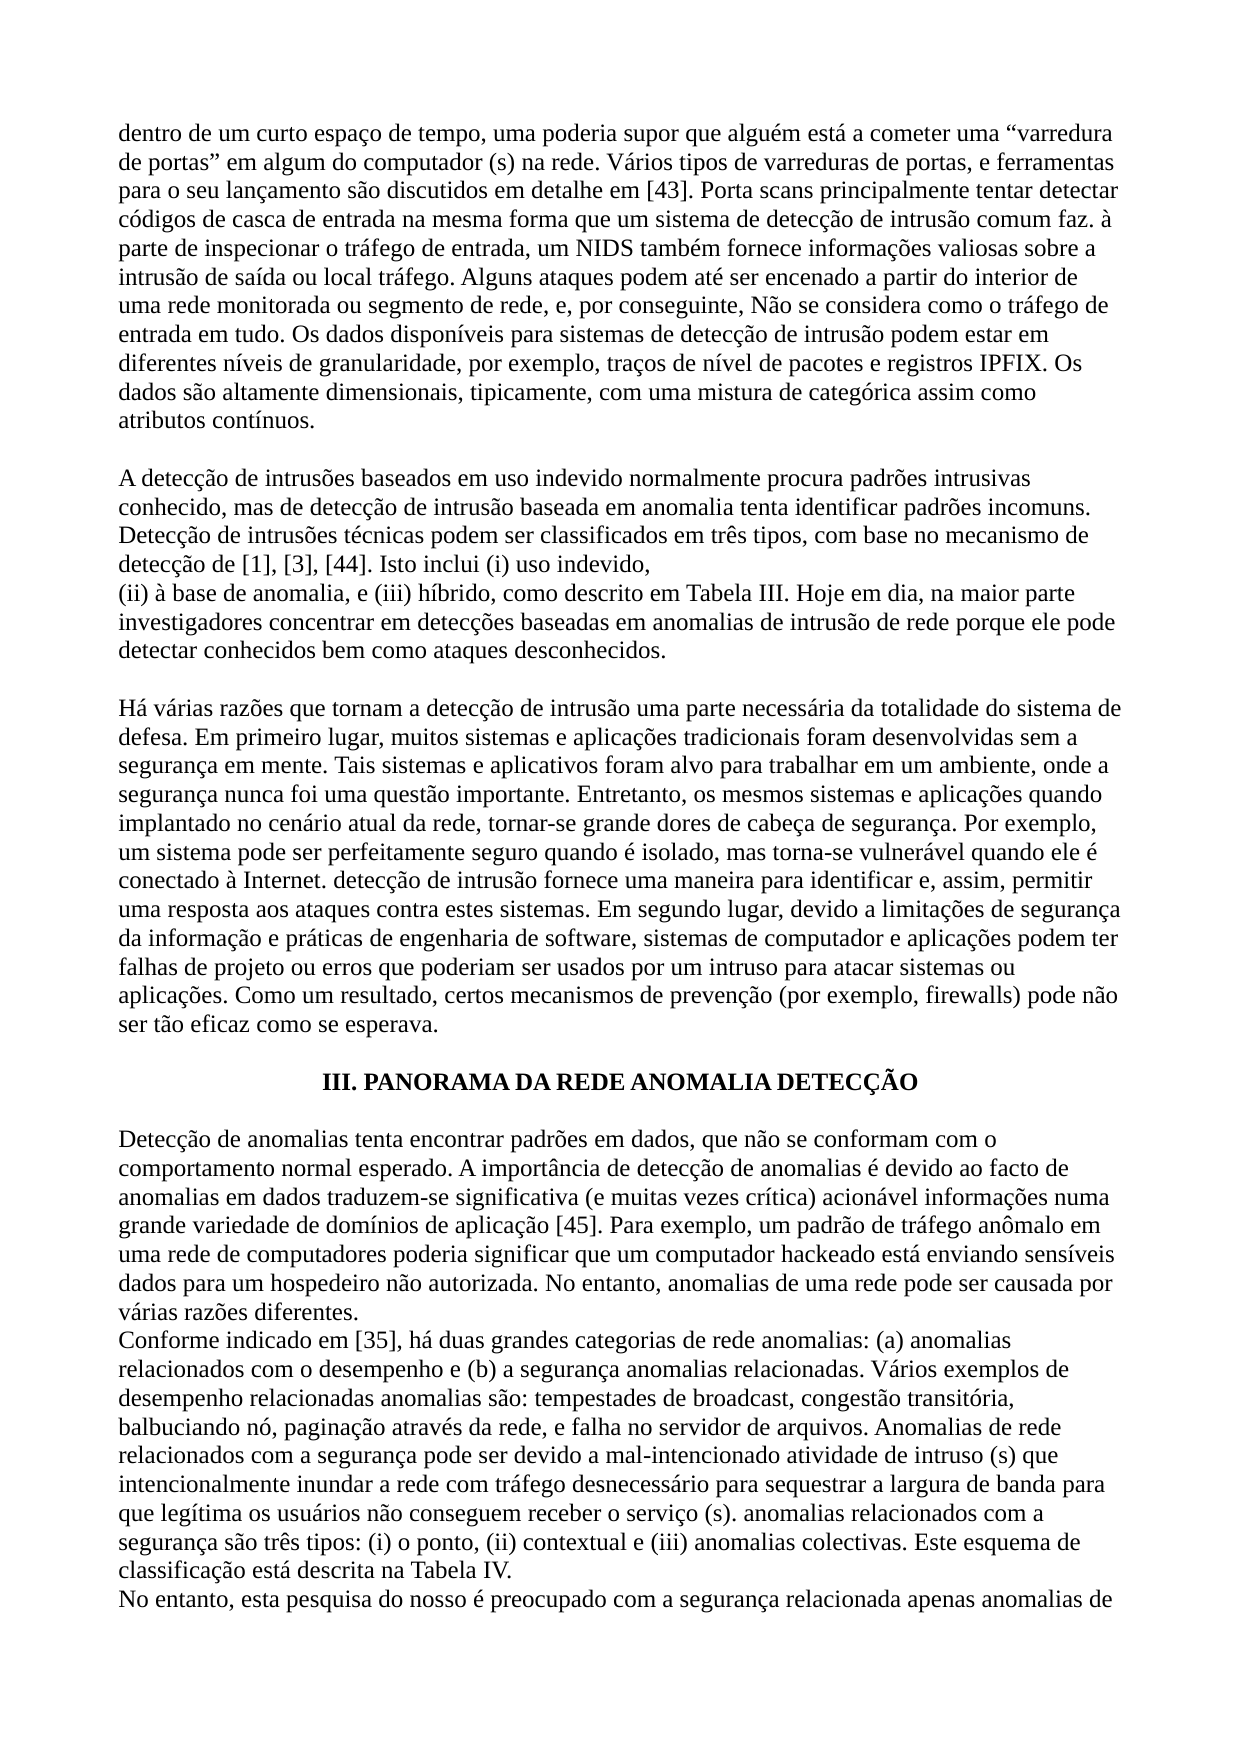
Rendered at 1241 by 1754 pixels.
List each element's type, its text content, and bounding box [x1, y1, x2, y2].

text A detecção de intrusões baseados em uso indevido normalmente procura padrões intrusivas conhecido, mas de detecção de intrusão baseada em anomalia tenta identificar padrões incomuns. Detecção de intrusões técnicas podem ser classificados em três tipos, com base no mecanismo de detecção de [1], [3], [44]. Isto inclui (i) uso indevido, [118, 463, 1122, 578]
text No entanto, esta pesquisa do nosso é preocupado com a segurança relacionada apenas anomalias de [118, 1584, 1122, 1613]
text Detecção de anomalias tenta encontrar padrões em dados, que não se conformam com o comportamento normal esperado. A importância de detecção de anomalias é devido ao facto de anomalias em dados traduzem-se significativa (e muitas vezes crítica) acionável informações numa grande variedade de domínios de aplicação [45]. Para exemplo, um padrão de tráfego anômalo em uma rede de computadores poderia significar que um computador hackeado está enviando sensíveis dados para um hospedeiro não autorizada. No entanto, anomalias de uma rede pode ser causada por várias razões diferentes. [118, 1124, 1122, 1326]
text III. PANORAMA DA REDE ANOMALIA DETECÇÃO [118, 1067, 1122, 1096]
text dentro de um curto espaço de tempo, uma poderia supor que alguém está a cometer uma “varredura de portas” em algum do computador (s) na rede. Vários tipos de varreduras de portas, e ferramentas para o seu lançamento são discutidos em detalhe em [43]. Porta scans principalmente tentar detectar códigos de casca de entrada na mesma forma que um sistema de detecção de intrusão comum faz. à parte de inspecionar o tráfego de entrada, um NIDS também fornece informações valiosas sobre a intrusão de saída ou local tráfego. Alguns ataques podem até ser encenado a partir do interior de uma rede monitorada ou segmento de rede, e, por conseguinte, Não se considera como o tráfego de entrada em tudo. Os dados disponíveis para sistemas de detecção de intrusão podem estar em diferentes níveis de granularidade, por exemplo, traços de nível de pacotes e registros IPFIX. Os dados são altamente dimensionais, tipicamente, com uma mistura de categórica assim como atributos contínuos. [118, 118, 1122, 434]
text Conforme indicado em [35], há duas grandes categorias de rede anomalias: (a) anomalias relacionados com o desempenho e (b) a segurança anomalias relacionadas. Vários exemplos de desempenho relacionadas anomalias são: tempestades de broadcast, congestão transitória, balbuciando nó, paginação através da rede, e falha no servidor de arquivos. Anomalias de rede relacionados com a segurança pode ser devido a mal-intencionado atividade de intruso (s) que intencionalmente inundar a rede com tráfego desnecessário para sequestrar a largura de banda para que legítima os usuários não conseguem receber o serviço (s). anomalias relacionados com a segurança são três tipos: (i) o ponto, (ii) contextual e (iii) anomalias colectivas. Este esquema de classificação está descrita na Tabela IV. [118, 1326, 1122, 1584]
text Há várias razões que tornam a detecção de intrusão uma parte necessária da totalidade do sistema de defesa. Em primeiro lugar, muitos sistemas e aplicações tradicionais foram desenvolvidas sem a segurança em mente. Tais sistemas e aplicativos foram alvo para trabalhar em um ambiente, onde a segurança nunca foi uma questão importante. Entretanto, os mesmos sistemas e aplicações quando implantado no cenário atual da rede, tornar-se grande dores de cabeça de segurança. Por exemplo, um sistema pode ser perfeitamente seguro quando é isolado, mas torna-se vulnerável quando ele é conectado à Internet. detecção de intrusão fornece uma maneira para identificar e, assim, permitir uma resposta aos ataques contra estes sistemas. Em segundo lugar, devido a limitações de segurança da informação e práticas de engenharia de software, sistemas de computador e aplicações podem ter falhas de projeto ou erros que poderiam ser usados por um intruso para atacar sistemas ou aplicações. Como um resultado, certos mecanismos de prevenção (por exemplo, firewalls) pode não ser tão eficaz como se esperava. [118, 693, 1122, 1038]
text (ii) à base de anomalia, e (iii) híbrido, como descrito em Tabela III. Hoje em dia, na maior parte investigadores concentrar em detecções baseadas em anomalias de intrusão de rede porque ele pode detectar conhecidos bem como ataques desconhecidos. [118, 578, 1122, 664]
